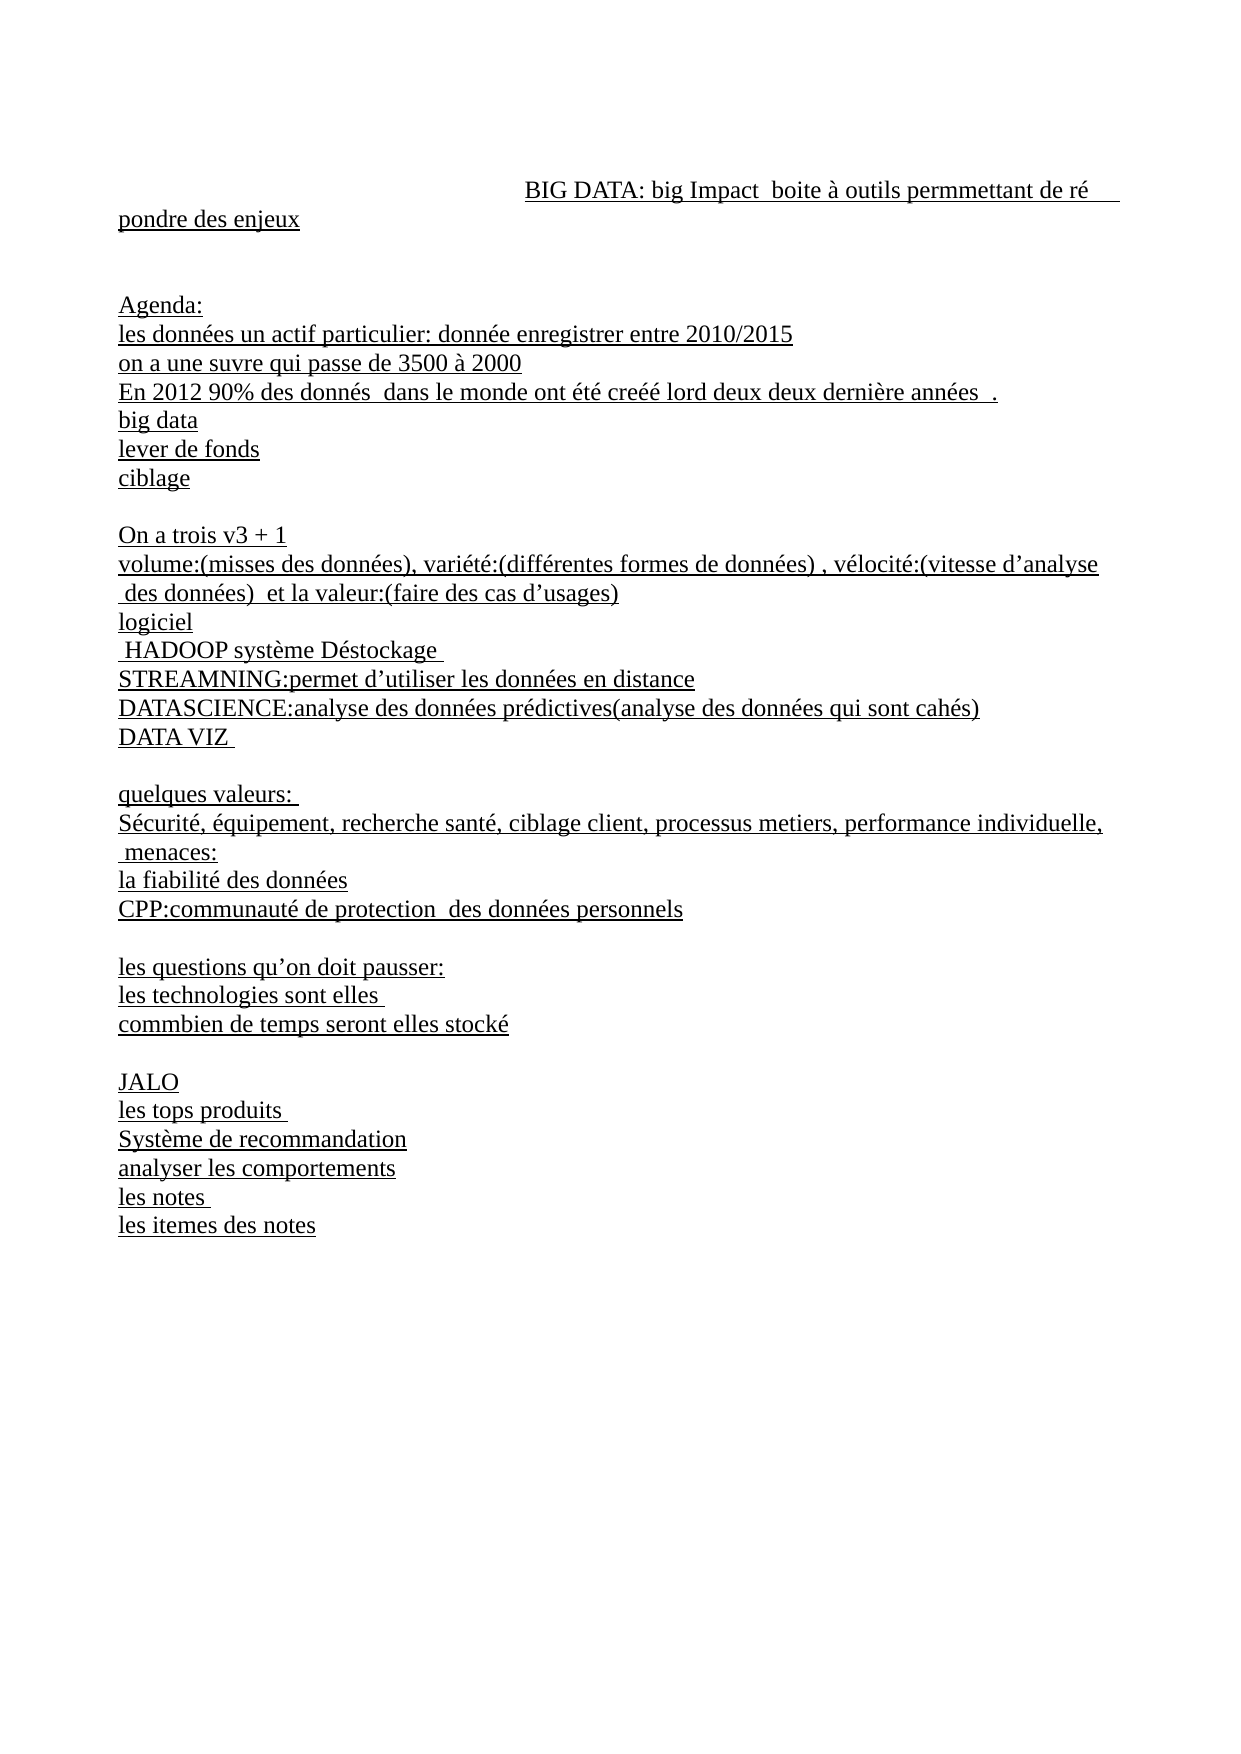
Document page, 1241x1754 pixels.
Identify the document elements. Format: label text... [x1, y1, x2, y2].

text logiciel [118, 607, 1122, 636]
text En 2012 90% des donnés dans le monde ont été creéé lord deux deux dernière années . [118, 377, 1122, 406]
text big data [118, 406, 1122, 434]
text DATASCIENCE:analyse des données prédictives(analyse des données qui sont cahés) [118, 693, 1122, 722]
text on a une suvre qui passe de 3500 à 2000 [118, 348, 1122, 377]
text DATA VIZ [118, 722, 1122, 751]
text ciblage [118, 463, 1122, 492]
text les technologies sont elles [118, 981, 1122, 1009]
text On a trois v3 + 1 [118, 521, 1122, 549]
text BIG DATA: big Impact boite à outils permmettant de ré pondre des enjeux [118, 176, 1122, 233]
text lever de fonds [118, 434, 1122, 463]
text commbien de temps seront elles stocké [118, 1009, 1122, 1038]
text Sécurité, équipement, recherche santé, ciblage client, processus metiers, performance individuelle, [118, 808, 1122, 837]
text HADOOP système Déstockage [118, 636, 1122, 664]
text les questions qu’on doit pausser: [118, 952, 1122, 981]
text quelques valeurs: [118, 779, 1122, 808]
text volume:(misses des données), variété:(différentes formes de données) , vélocité:(vitesse d’analyse [118, 549, 1122, 578]
text menaces: [118, 837, 1122, 866]
text CPP:communauté de protection des données personnels [118, 894, 1122, 923]
text les notes [118, 1182, 1122, 1211]
text analyser les comportements [118, 1153, 1122, 1182]
text les données un actif particulier: donnée enregistrer entre 2010/2015 [118, 319, 1122, 348]
text Agenda: [118, 291, 1122, 319]
text les itemes des notes [118, 1211, 1122, 1239]
text la fiabilité des données [118, 866, 1122, 894]
text les tops produits [118, 1096, 1122, 1124]
text des données) et la valeur:(faire des cas d’usages) [118, 578, 1122, 607]
text JALO [118, 1067, 1122, 1096]
text STREAMNING:permet d’utiliser les données en distance [118, 664, 1122, 693]
text Système de recommandation [118, 1124, 1122, 1153]
